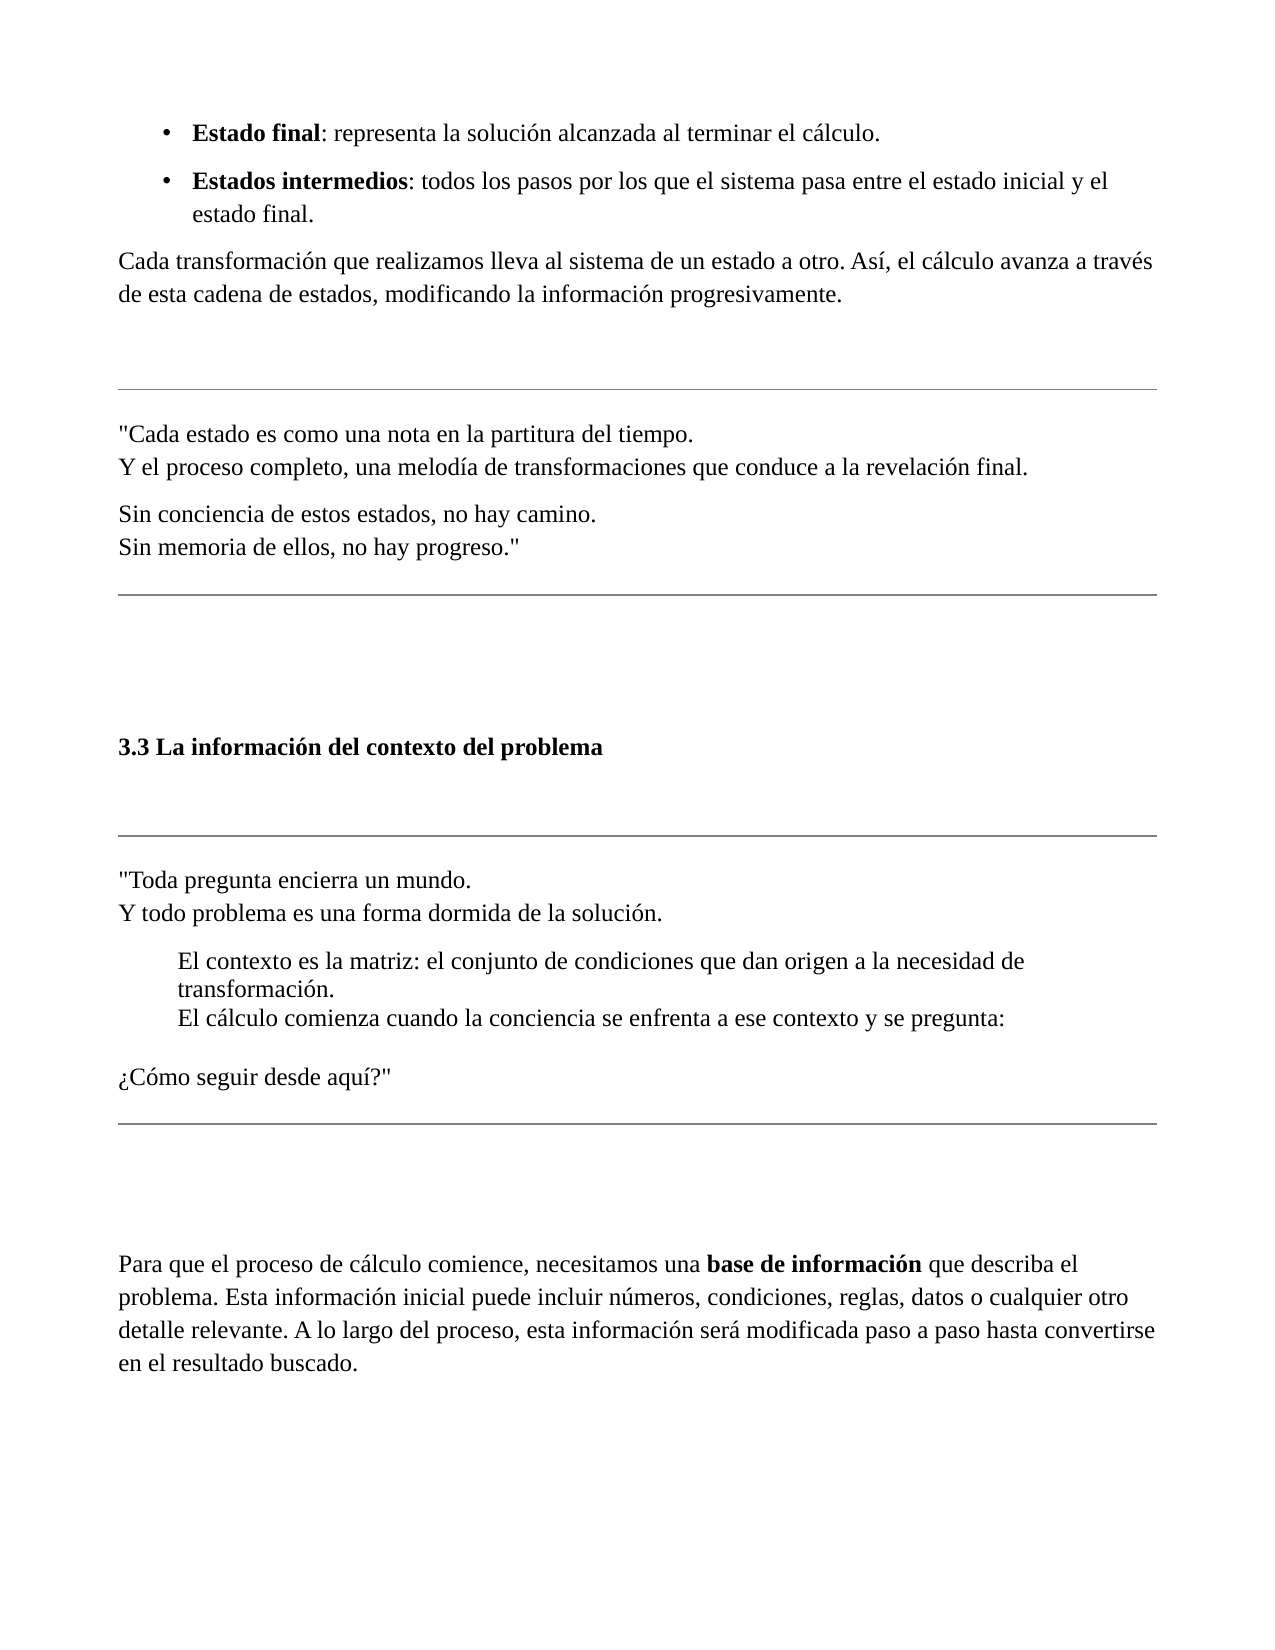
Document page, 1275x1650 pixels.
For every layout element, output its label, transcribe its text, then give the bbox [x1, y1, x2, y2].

list Estado final: representa la solución alcanzada al terminar el cálculo. [162, 118, 1157, 147]
text Cada transformación que realizamos lleva al sistema de un estado a otro. Así, el cálculo avanza a través de esta cadena de estados, modificando la información progresivamente. [118, 246, 1157, 308]
text El contexto es la matriz: el conjunto de condiciones que dan origen a la necesidad de transformación. El cálculo comienza cuando la conciencia se enfrenta a ese contexto y se pregunta: [177, 946, 1098, 1032]
text "Toda pregunta encierra un mundo. Y todo problema es una forma dormida de la solución. [118, 865, 1157, 927]
text "Cada estado es como una nota en la partitura del tiempo. Y el proceso completo, una melodía de transformaciones que conduce a la revelación final. [118, 419, 1157, 481]
text Sin conciencia de estos estados, no hay camino. Sin memoria de ellos, no hay progreso." [118, 499, 1157, 561]
text Para que el proceso de cálculo comience, necesitamos una base de información que describa el problema. Esta información inicial puede incluir números, condiciones, reglas, datos o cualquier otro detalle relevante. A lo largo del proceso, esta información será modificada paso a paso hasta convertirse en el resultado buscado. [118, 1249, 1157, 1376]
text ¿Cómo seguir desde aquí?" [118, 1062, 1157, 1090]
list Estados intermedios: todos los pasos por los que el sistema pasa entre el estado inicial y el estado final. [162, 166, 1157, 227]
subtitle 3.3 La información del contexto del problema [118, 732, 1157, 761]
